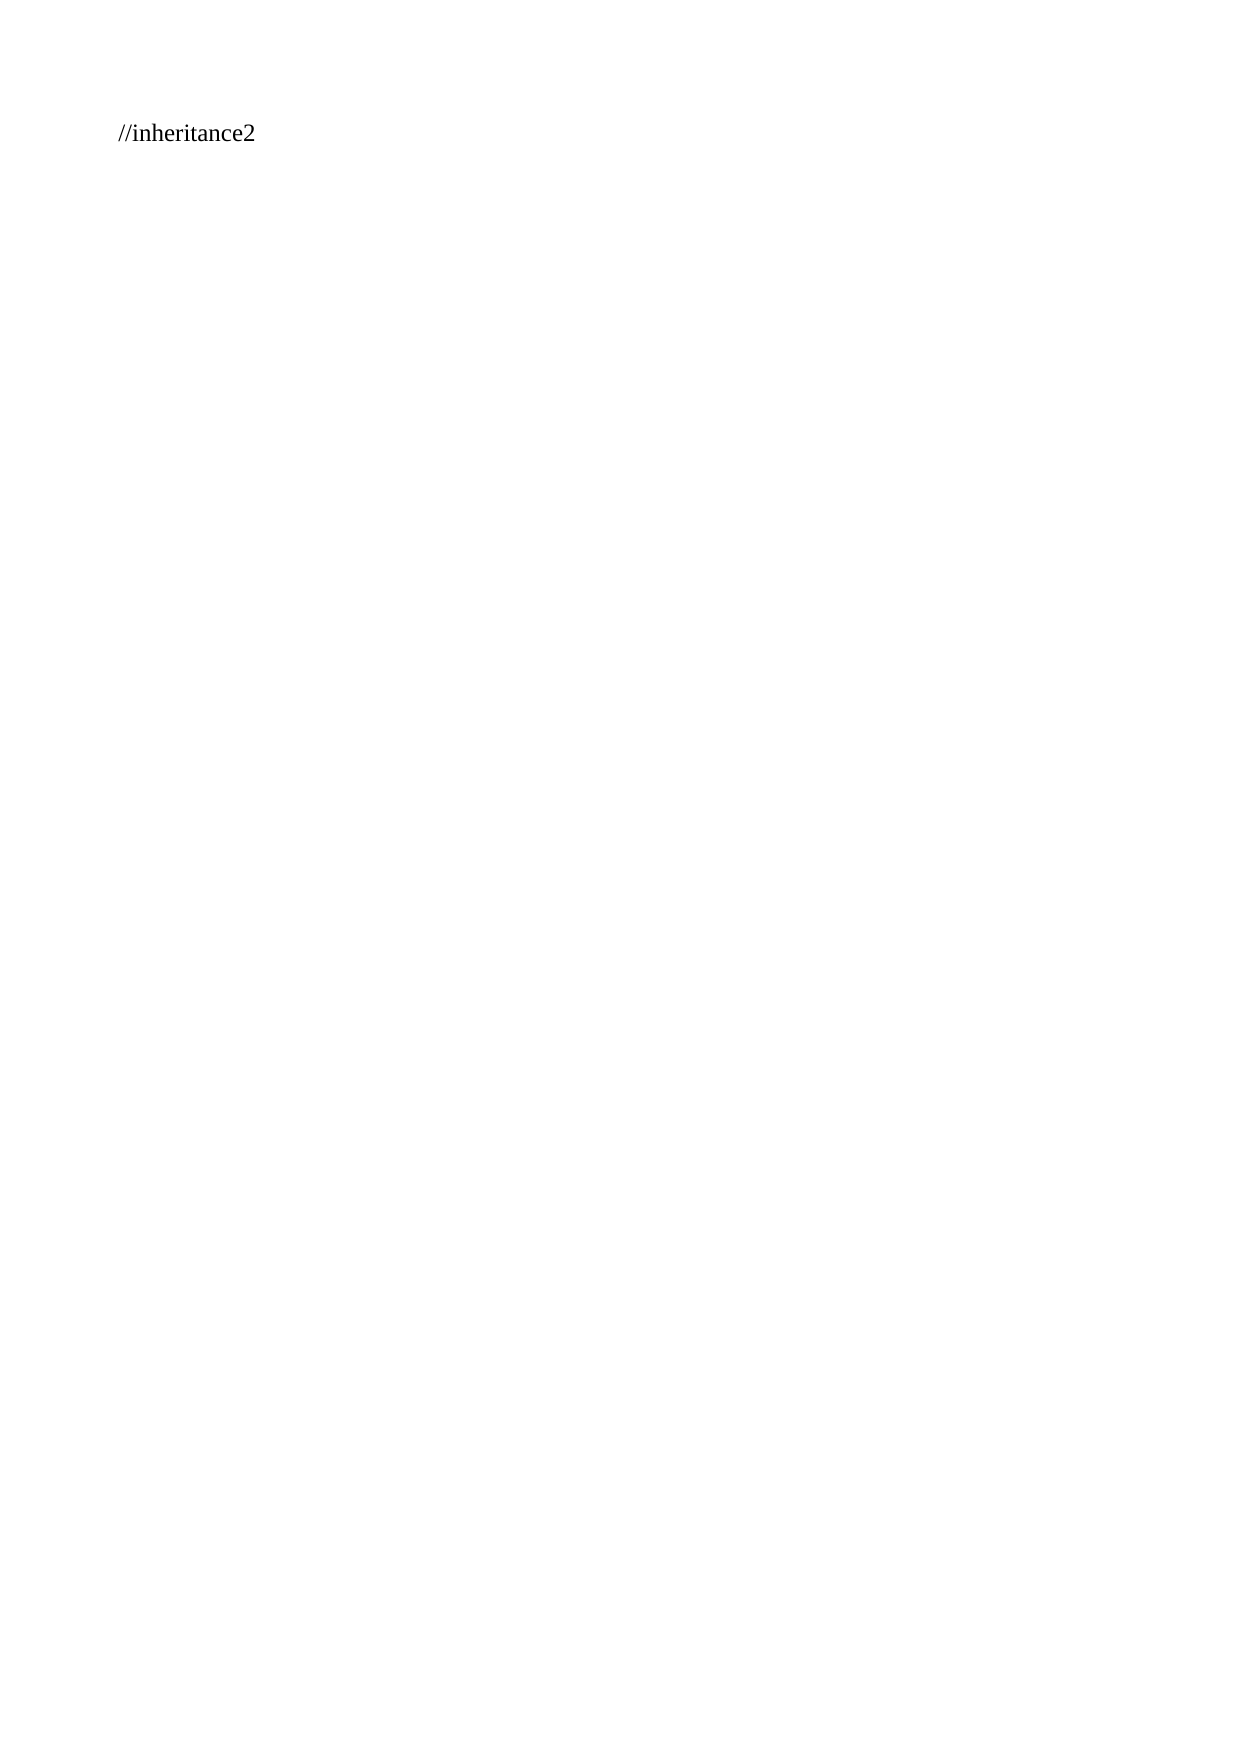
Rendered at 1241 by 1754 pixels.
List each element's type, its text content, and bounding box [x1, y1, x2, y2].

text //inheritance2 [118, 118, 1122, 147]
